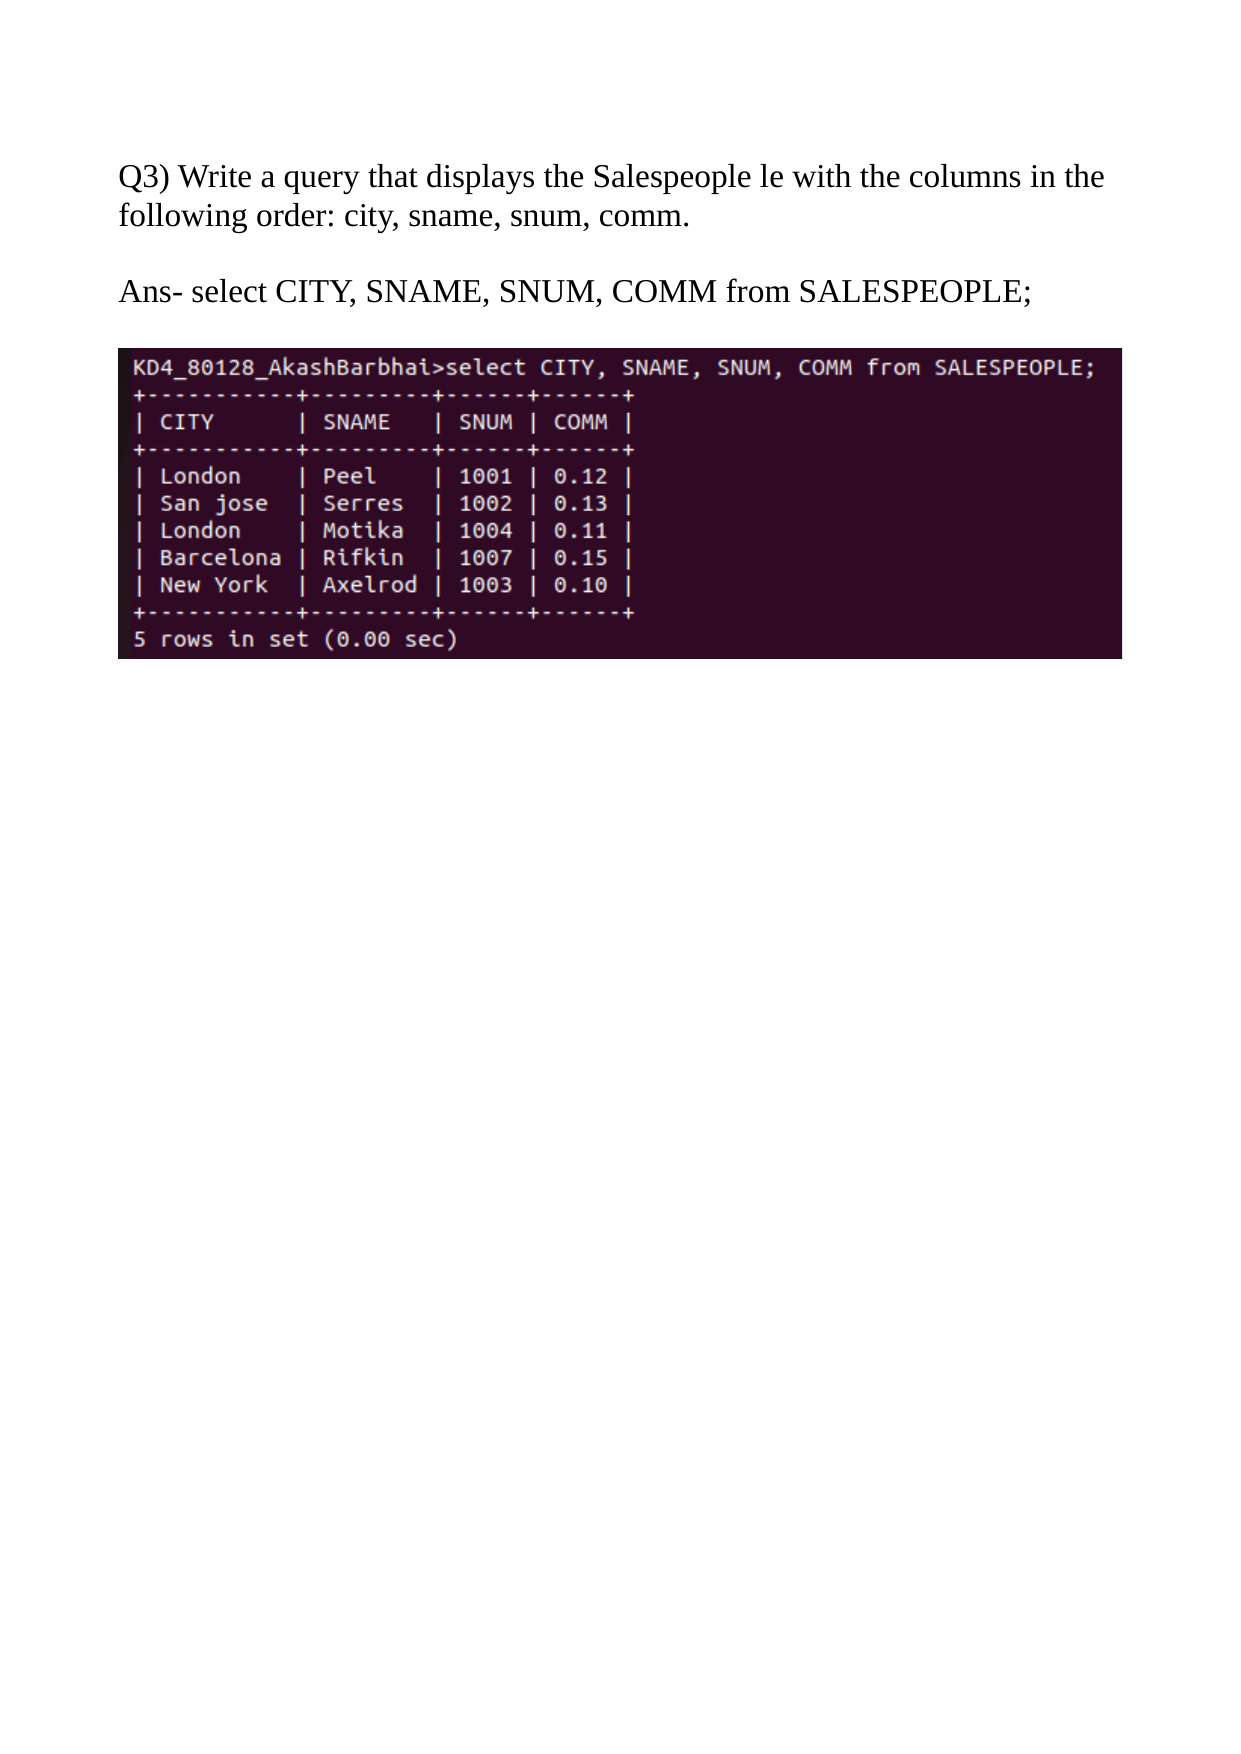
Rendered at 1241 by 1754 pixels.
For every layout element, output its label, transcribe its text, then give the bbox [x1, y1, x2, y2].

picture [118, 348, 1123, 659]
text Ans- select CITY, SNAME, SNUM, COMM from SALESPEOPLE; [118, 271, 1122, 310]
text Q3) Write a query that displays the Salespeople le with the columns in the following order: city, sname, snum, comm. [118, 156, 1122, 233]
